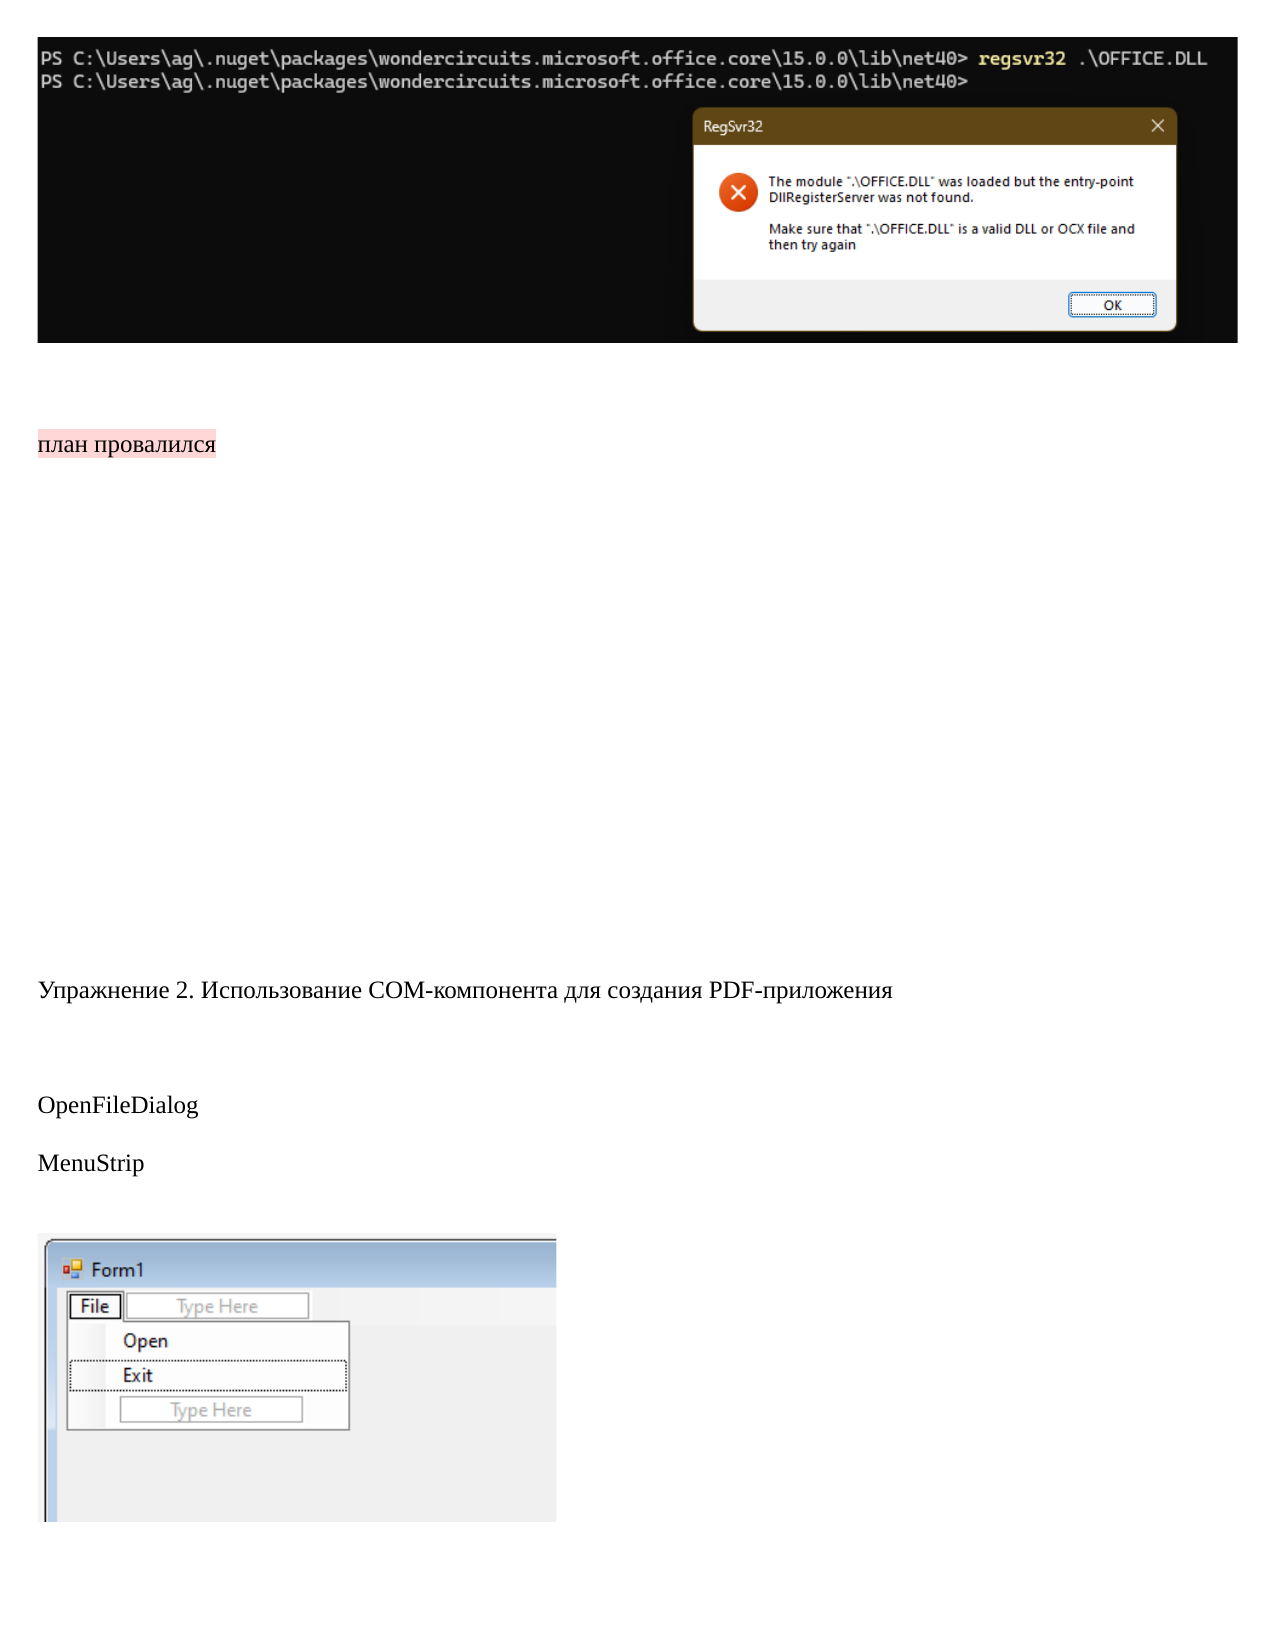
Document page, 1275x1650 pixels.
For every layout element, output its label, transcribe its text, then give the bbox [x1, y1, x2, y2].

picture [37, 37, 1238, 343]
text OpenFileDialog [37, 1090, 1237, 1119]
text MenuStrip [37, 1148, 1237, 1176]
text план провалился [37, 429, 1237, 458]
picture [37, 1233, 557, 1522]
text Упражнение 2. Использование COM-компонента для создания PDF-приложения [37, 975, 1237, 1004]
